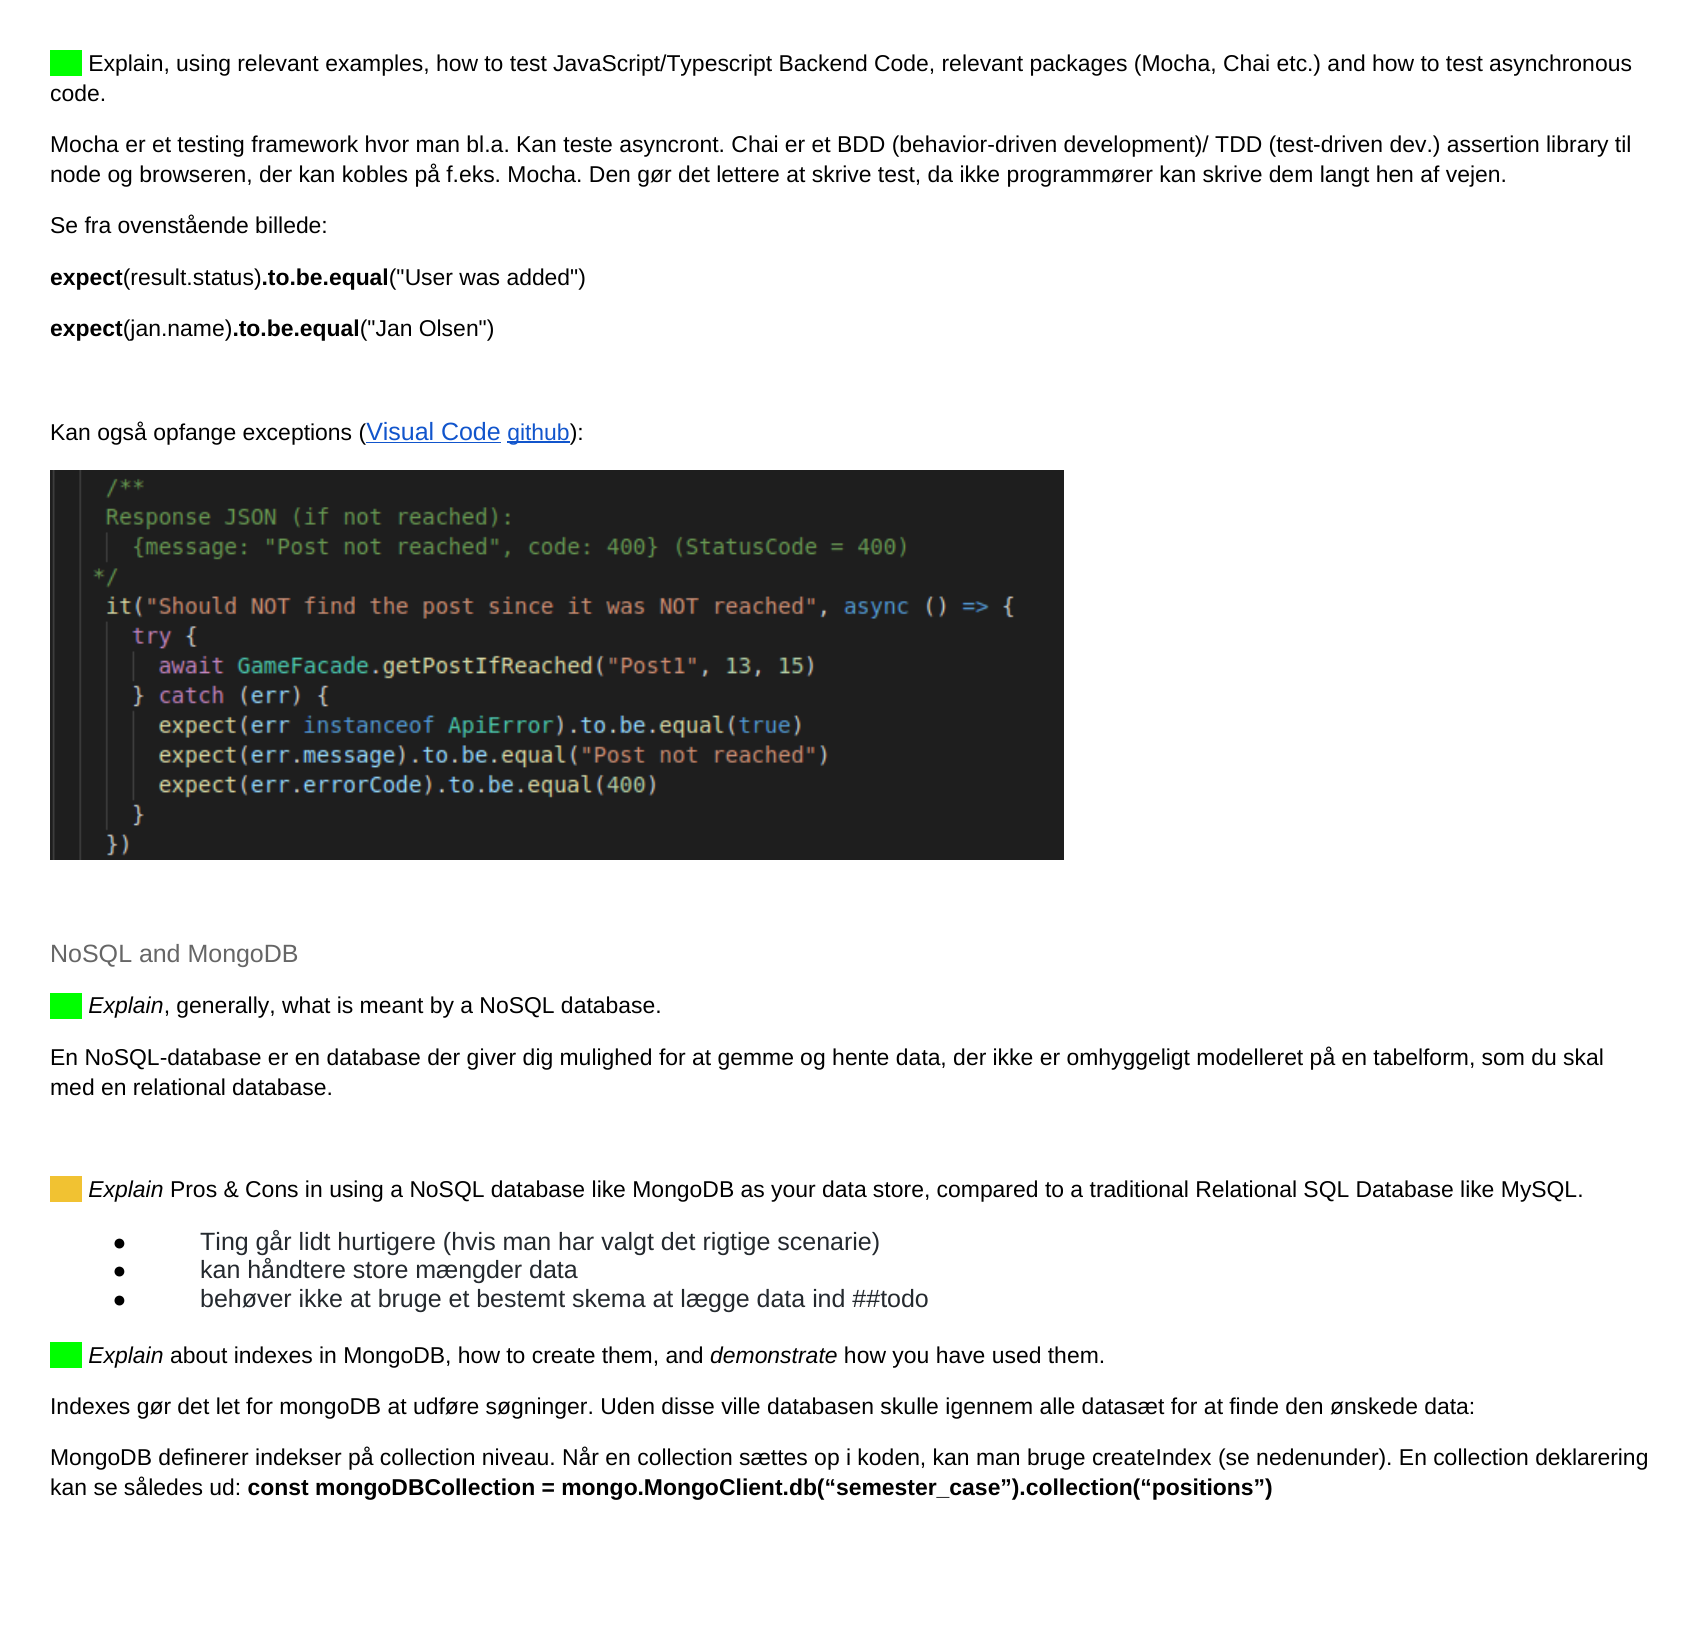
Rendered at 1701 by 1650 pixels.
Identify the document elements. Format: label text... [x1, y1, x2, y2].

picture [50, 470, 1064, 860]
text Kan også opfange exceptions (Visual Code github): [50, 417, 1650, 445]
list behøver ikke at bruge et bestemt skema at lægge data ind ##todo [100, 1284, 1650, 1313]
text expect(result.status).to.be.equal("User was added") [50, 263, 1650, 290]
text Mocha er et testing framework hvor man bl.a. Kan teste asyncront. Chai er et BDD (behavior-driven development)/ TDD (test-driven dev.) assertion library til node og browseren, der kan kobles på f.eks. Mocha. Den gør det lettere at skrive test, da ikke programmører kan skrive dem langt hen af vejen. [50, 131, 1650, 188]
text Indexes gør det let for mongoDB at udføre søgninger. Uden disse ville databasen skulle igennem alle datasæt for at finde den ønskede data: [50, 1393, 1650, 1419]
list kan håndtere store mængder data [100, 1256, 1650, 1284]
text expect(jan.name).to.be.equal("Jan Olsen") [50, 314, 1650, 341]
text MongoDB definerer indekser på collection niveau. Når en collection sættes op i koden, kan man bruge createIndex (se nedenunder). En collection deklarering kan se således ud: const mongoDBCollection = mongo.MongoClient.db(“semester_case”).collection(“positions”) [50, 1444, 1650, 1500]
text NoSQL and MongoDB [50, 938, 1650, 967]
text Explain, using relevant examples, how to test JavaScript/Typescript Backend Code, relevant packages (Mocha, Chai etc.) and how to test asynchronous code. [50, 50, 1650, 107]
text Explain about indexes in MongoDB, how to create them, and demonstrate how you have used them. [50, 1342, 1650, 1368]
text En NoSQL-database er en database der giver dig mulighed for at gemme og hente data, der ikke er omhyggeligt modelleret på en tabelform, som du skal med en relational database. [50, 1043, 1650, 1100]
list Ting går lidt hurtigere (hvis man har valgt det rigtige scenarie) [100, 1227, 1650, 1256]
text Se fra ovenstående billede: [50, 212, 1650, 239]
text Explain, generally, what is meant by a NoSQL database. [50, 992, 1650, 1019]
text Explain Pros & Cons in using a NoSQL database like MongoDB as your data store, compared to a traditional Relational SQL Database like MySQL. [50, 1176, 1650, 1202]
